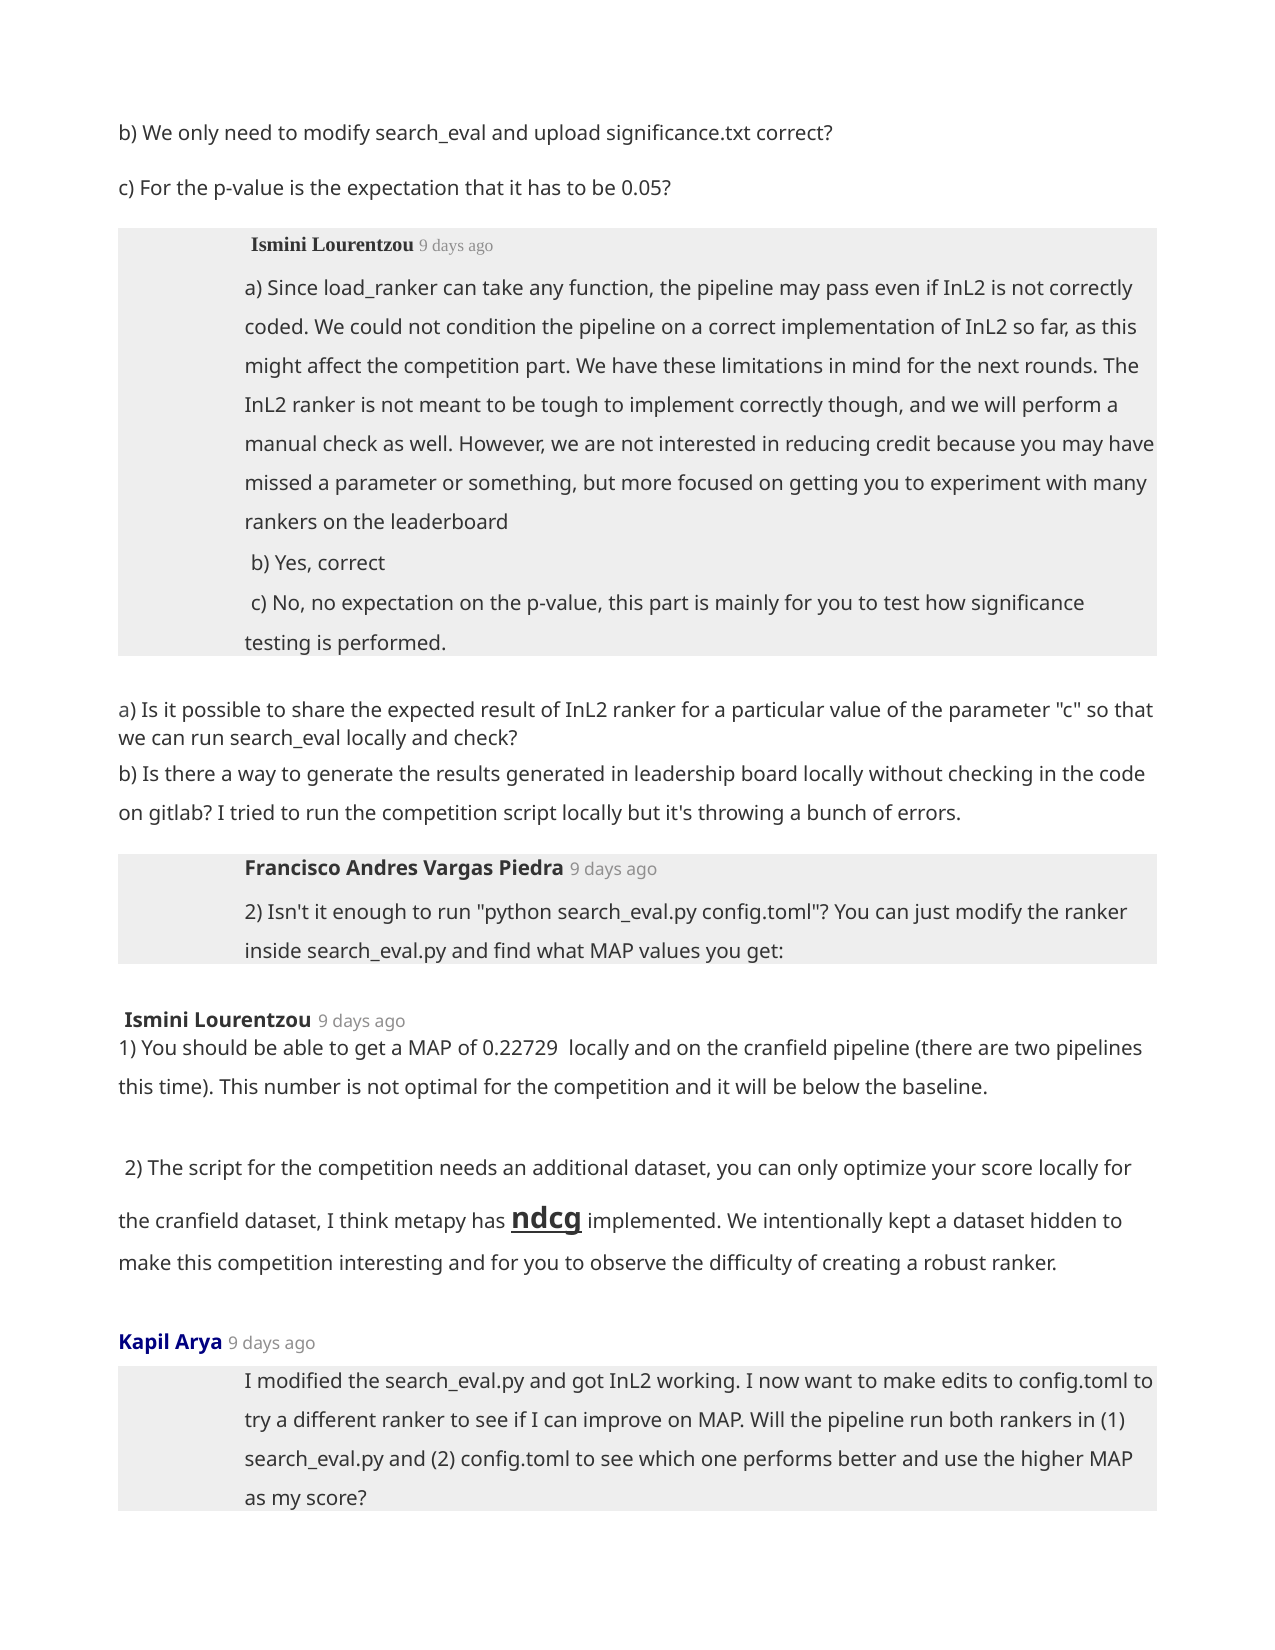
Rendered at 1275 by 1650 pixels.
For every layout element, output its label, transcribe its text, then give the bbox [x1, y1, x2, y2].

text a) Since load_ranker can take any function, the pipeline may pass even if InL2 is not correctly coded. We could not condition the pipeline on a correct implementation of InL2 so far, as this might affect the competition part. We have these limitations in mind for the next rounds. The InL2 ranker is not meant to be tough to implement correctly though, and we will perform a manual check as well. However, we are not interested in reducing credit because you may have missed a parameter or something, but more focused on getting you to experiment with many rankers on the leaderboard [244, 273, 1157, 535]
text b) Is there a way to generate the results generated in leadership board locally without checking in the code on gitlab? I tried to run the competition script locally but it's throwing a bunch of errors. [118, 759, 1157, 826]
text I modified the search_eval.py and got InL2 working. I now want to make edits to config.toml to try a different ranker to see if I can improve on MAP. Will the pipeline run both rankers in (1) search_eval.py and (2) config.toml to see which one performs better and use the higher MAP as my score? [244, 1366, 1157, 1511]
text a) Is it possible to share the expected result of InL2 ranker for a particular value of the parameter "c" so that we can run search_eval locally and check? [118, 696, 1157, 752]
text 1) You should be able to get a MAP of 0.22729 locally and on the cranfield pipeline (there are two pipelines this time). This number is not optimal for the competition and it will be below the baseline. [118, 1034, 1157, 1101]
text Ismini Lourentzou 9 days ago [118, 1004, 1157, 1034]
text Ismini Lourentzou 9 days ago [244, 228, 1157, 257]
text b) We only need to modify search_eval and upload significance.txt correct? [118, 118, 1157, 146]
text 2) Isn't it enough to run "python search_eval.py config.toml"? You can just modify the ranker inside search_eval.py and find what MAP values you get: [244, 898, 1157, 964]
text 2) The script for the competition needs an additional dataset, you can only optimize your score locally for the cranfield dataset, I think metapy has ndcg implemented. We intentionally kept a dataset hidden to make this competition interesting and for you to observe the difficulty of creating a robust ranker. [118, 1152, 1157, 1276]
text c) For the p-value is the expectation that it has to be 0.05? [118, 173, 1157, 201]
text c) No, no expectation on the p-value, this part is mainly for you to test how significance testing is performed. [244, 587, 1157, 656]
text Francisco Andres Vargas Piedra 9 days ago [244, 853, 1157, 881]
text b) Yes, correct [244, 547, 1157, 576]
text Kapil Arya 9 days ago [118, 1327, 1157, 1355]
